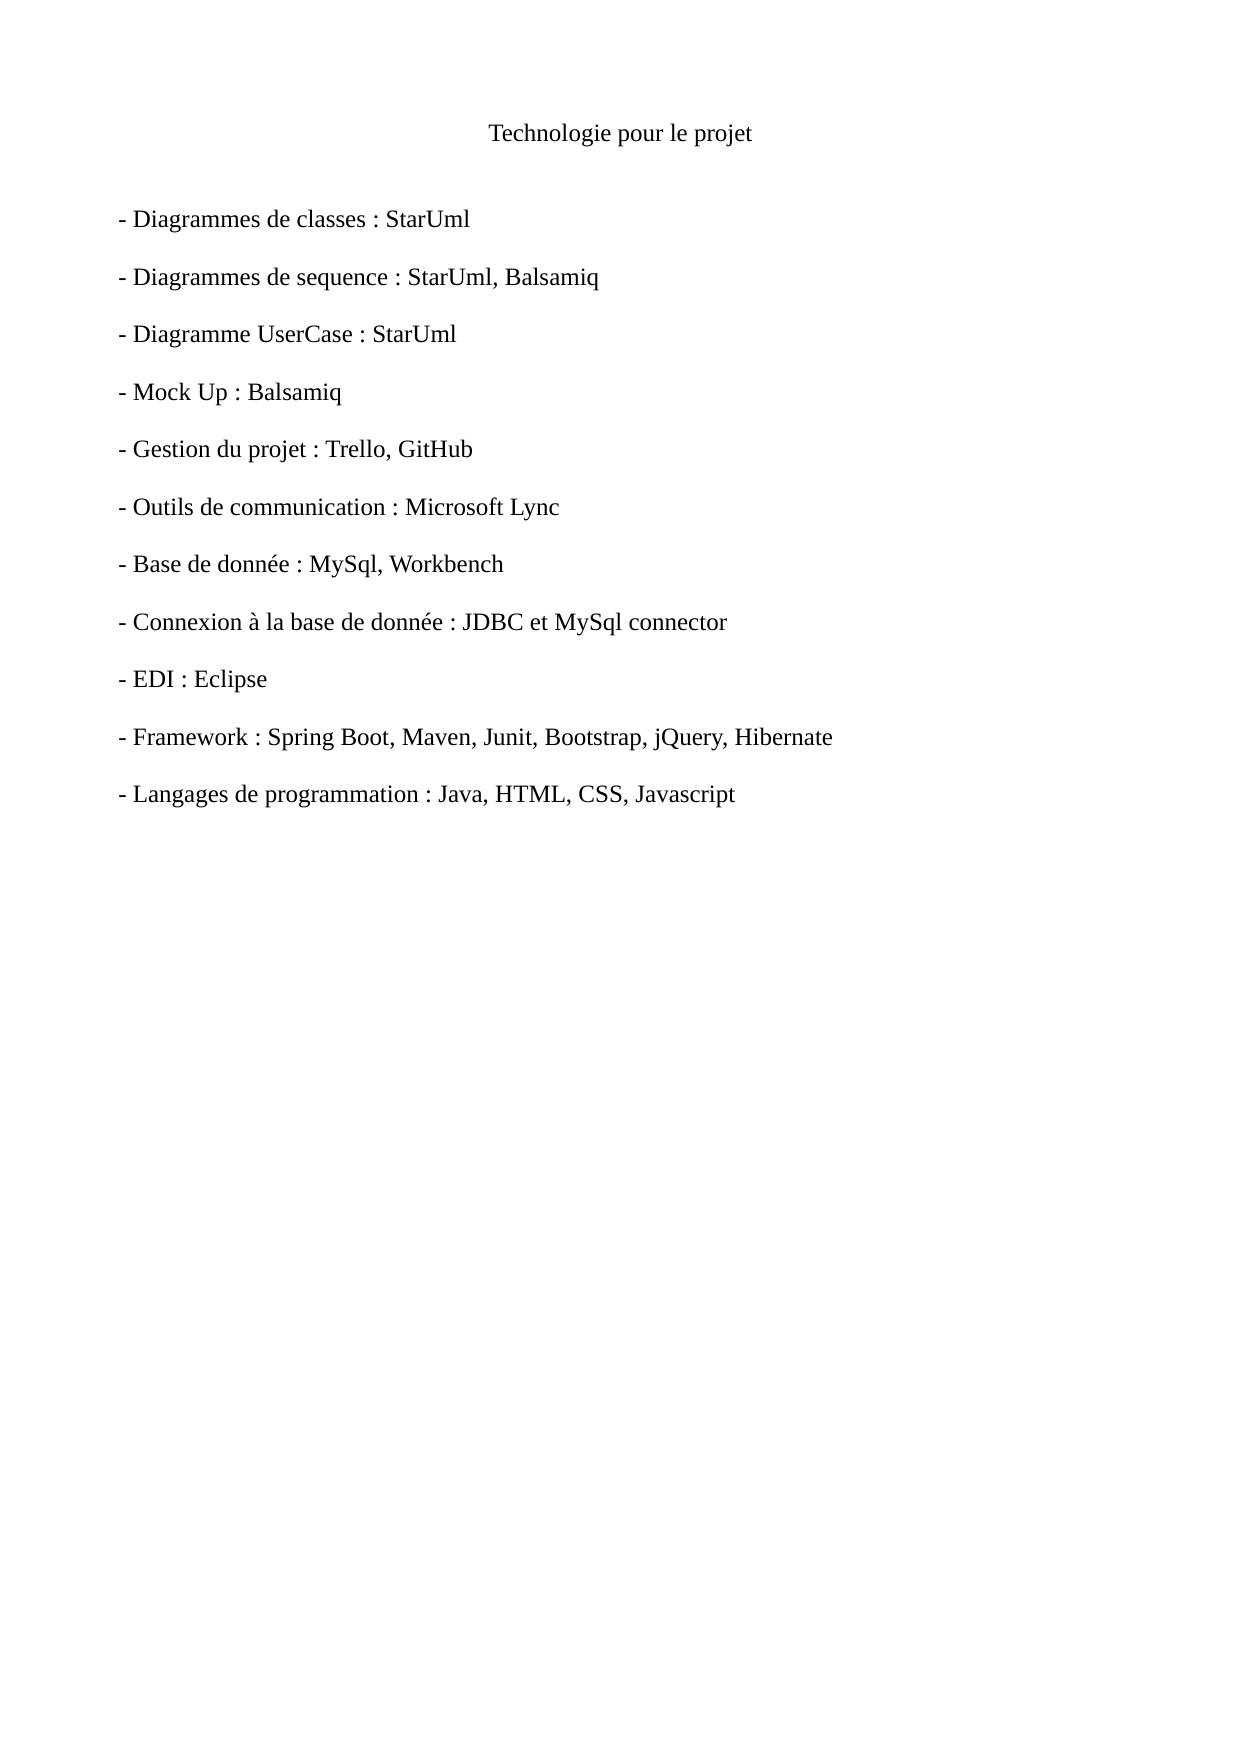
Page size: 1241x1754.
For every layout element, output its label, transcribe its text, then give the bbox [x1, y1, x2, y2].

text - Base de donnée : MySql, Workbench [118, 549, 1122, 578]
text - Connexion à la base de donnée : JDBC et MySql connector [118, 607, 1122, 636]
text - Gestion du projet : Trello, GitHub [118, 434, 1122, 463]
text - Diagrammes de classes : StarUml [118, 204, 1122, 233]
text - Diagrammes de sequence : StarUml, Balsamiq [118, 262, 1122, 291]
text - Outils de communication : Microsoft Lync [118, 492, 1122, 521]
text - Diagramme UserCase : StarUml [118, 319, 1122, 348]
text Technologie pour le projet [118, 118, 1122, 147]
text - Framework : Spring Boot, Maven, Junit, Bootstrap, jQuery, Hibernate [118, 722, 1122, 751]
text - EDI : Eclipse [118, 664, 1122, 693]
text - Mock Up : Balsamiq [118, 377, 1122, 406]
text - Langages de programmation : Java, HTML, CSS, Javascript [118, 779, 1122, 808]
